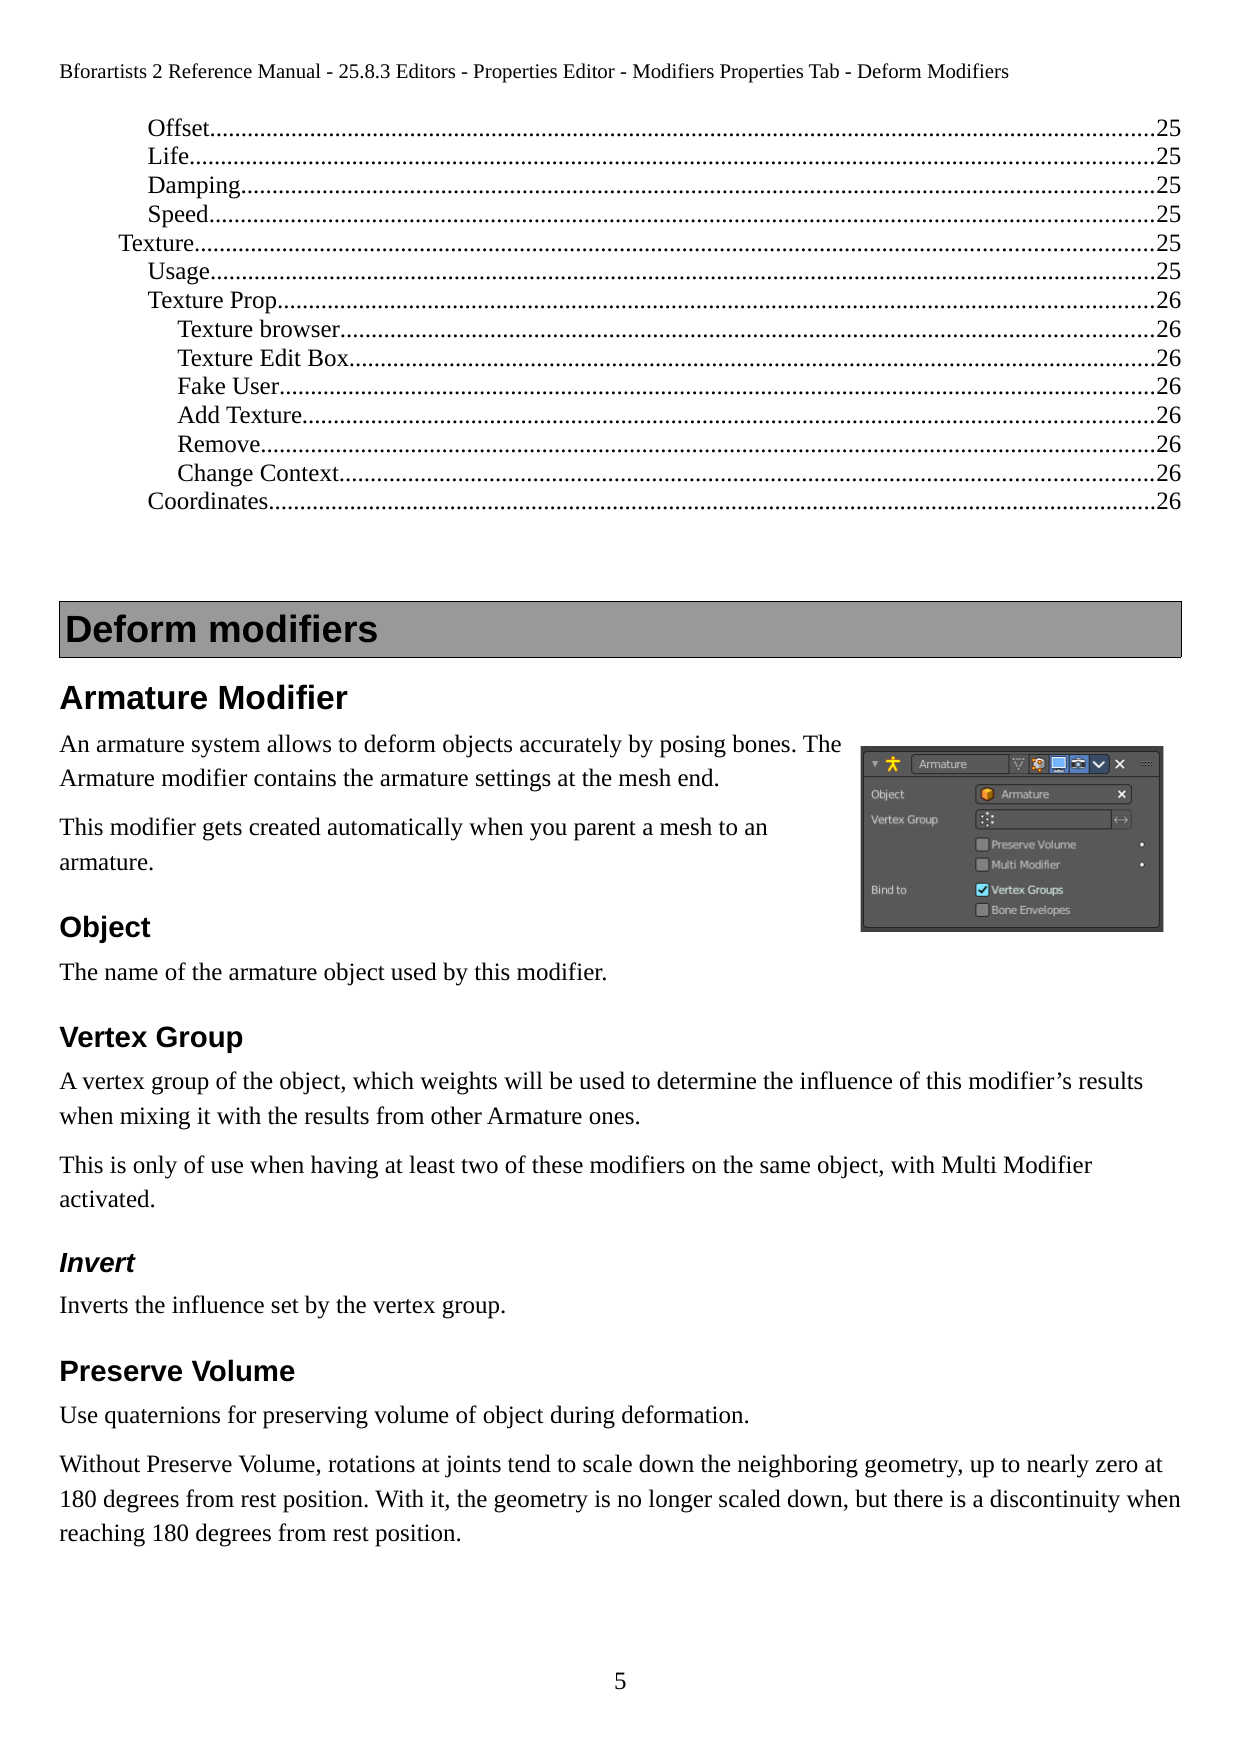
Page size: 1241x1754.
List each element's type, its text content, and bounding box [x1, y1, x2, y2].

text Without Preserve Volume, rotations at joints tend to scale down the neighboring geometry, up to nearly zero at 180 degrees from rest position. With it, the geometry is no longer scaled down, but there is a discontinuity when reaching 180 degrees from rest position. [59, 1449, 1181, 1547]
text Usage 25 [147, 256, 1181, 285]
text Fake User 26 [177, 371, 1181, 400]
text Damping 25 [147, 170, 1181, 199]
text Texture browser 26 [177, 314, 1181, 343]
subtitle Vertex Group [59, 1020, 1181, 1054]
text Offset 25 [147, 113, 1181, 141]
text This modifier gets created automatically when you parent a mesh to an armature. [59, 812, 860, 875]
text Change Context 26 [177, 458, 1181, 486]
subtitle Object [59, 910, 1181, 944]
text Texture 25 [118, 228, 1181, 256]
text Speed 25 [147, 199, 1181, 228]
text This is only of use when having at least two of these modifiers on the same object, with Multi Modifier activated. [59, 1150, 1181, 1213]
text Coordinates 26 [147, 486, 1181, 515]
picture [860, 746, 1164, 932]
text Use quaternions for preserving volume of object during deformation. [59, 1400, 1181, 1429]
text Inverts the influence set by the vertex group. [59, 1290, 1181, 1319]
text Life 25 [147, 141, 1181, 170]
text Texture Prop 26 [147, 285, 1181, 314]
text Add Texture 26 [177, 400, 1181, 429]
subtitle Preserve Volume [59, 1354, 1181, 1388]
subtitle Invert [59, 1246, 1181, 1278]
text The name of the armature object used by this modifier. [59, 957, 1181, 985]
text Remove 26 [177, 429, 1181, 458]
text Texture Edit Box 26 [177, 343, 1181, 371]
subtitle Armature Modifier [59, 677, 1181, 716]
table_header Deform modifiers [60, 602, 1181, 657]
text An armature system allows to deform objects accurately by posing bones. The Armature modifier contains the armature settings at the mesh end. [59, 729, 1181, 792]
text A vertex group of the object, which weights will be used to determine the influence of this modifier’s results when mixing it with the results from other Armature ones. [59, 1066, 1181, 1130]
